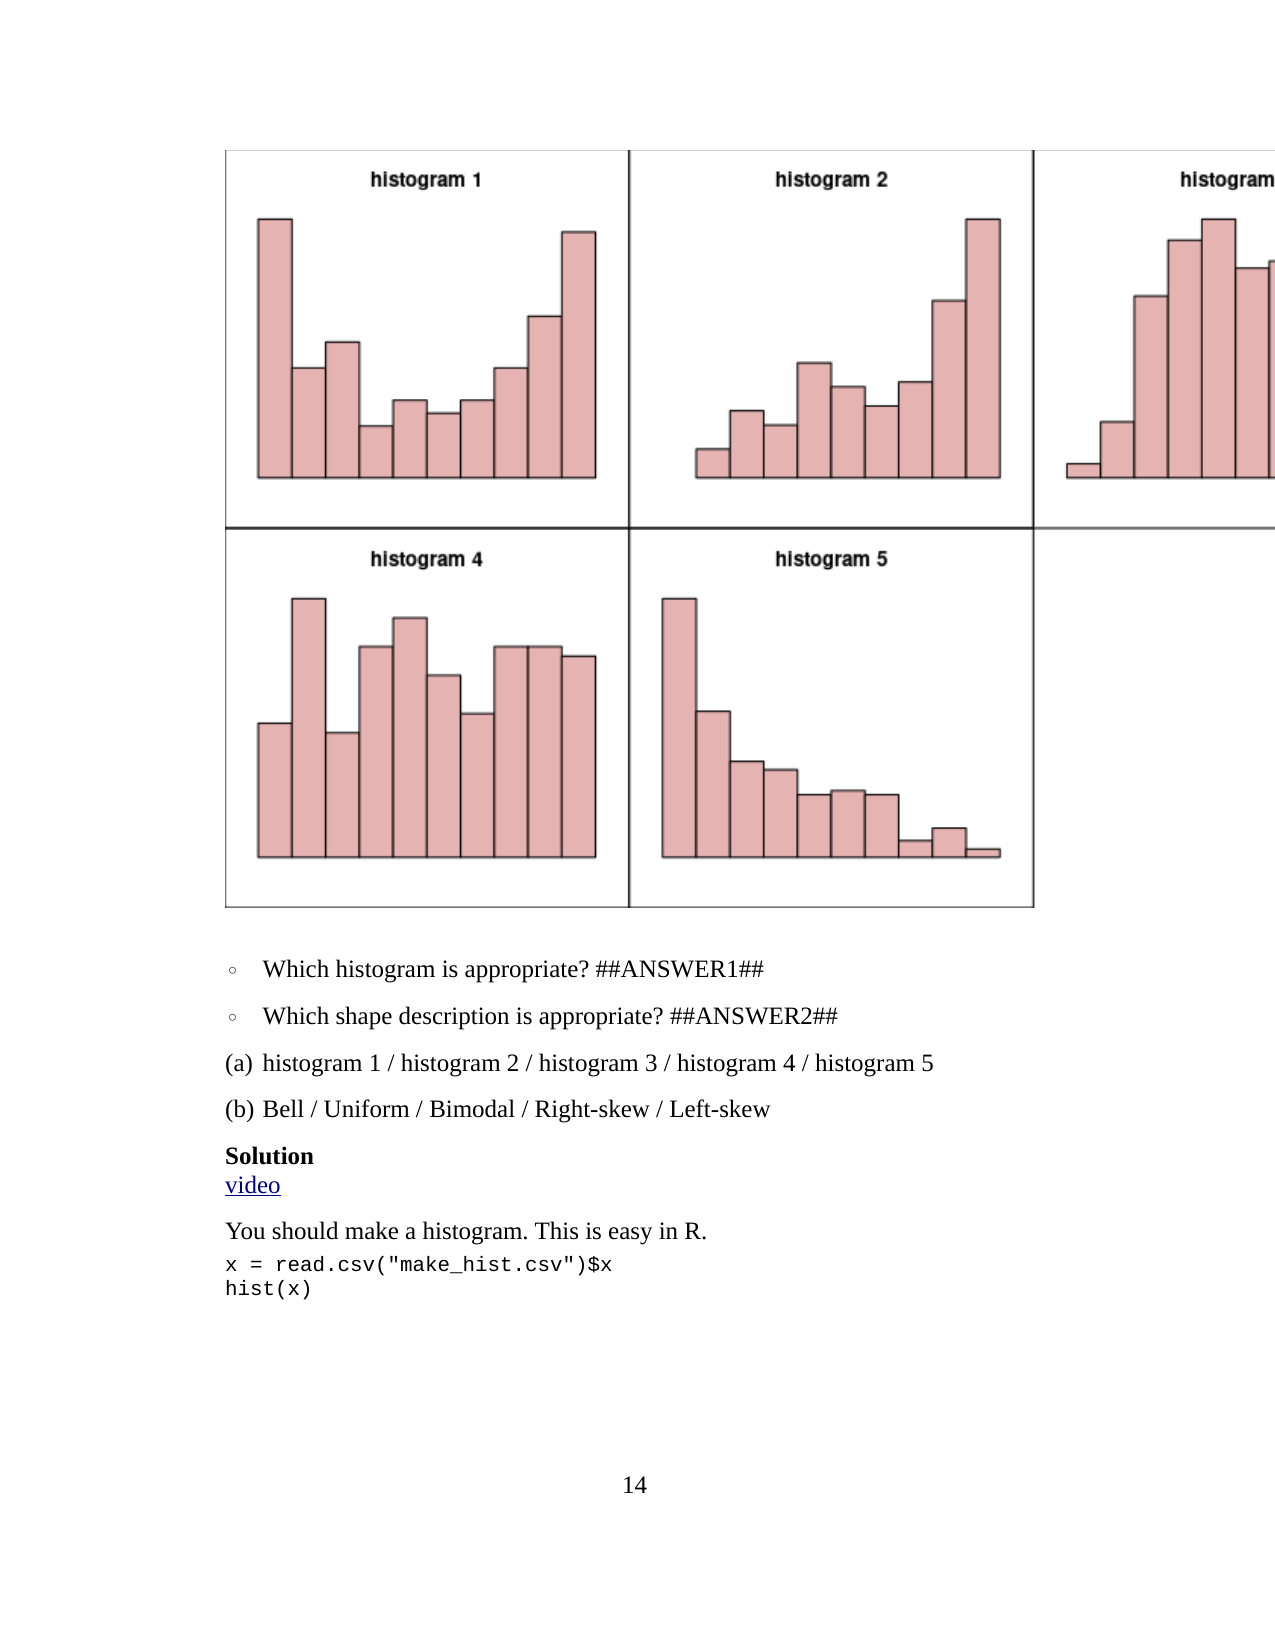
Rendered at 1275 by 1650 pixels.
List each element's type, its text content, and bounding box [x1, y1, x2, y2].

list Which shape description is appropriate? ##ANSWER2## [225, 1001, 1125, 1030]
list Bell / Uniform / Bimodal / Right-skew / Left-skew [225, 1094, 1125, 1123]
list histogram 1 / histogram 2 / histogram 3 / histogram 4 / histogram 5 [225, 1048, 1125, 1076]
list Which histogram is appropriate? ##ANSWER1## [225, 954, 1125, 983]
list Solution video [187, 1141, 1125, 1198]
list x = read.csv("make_hist.csv")$x [187, 1254, 1125, 1278]
list You should make a histogram. This is easy in R. [187, 1216, 1125, 1245]
list hist(x) [187, 1278, 1125, 1301]
picture [225, 150, 1275, 908]
